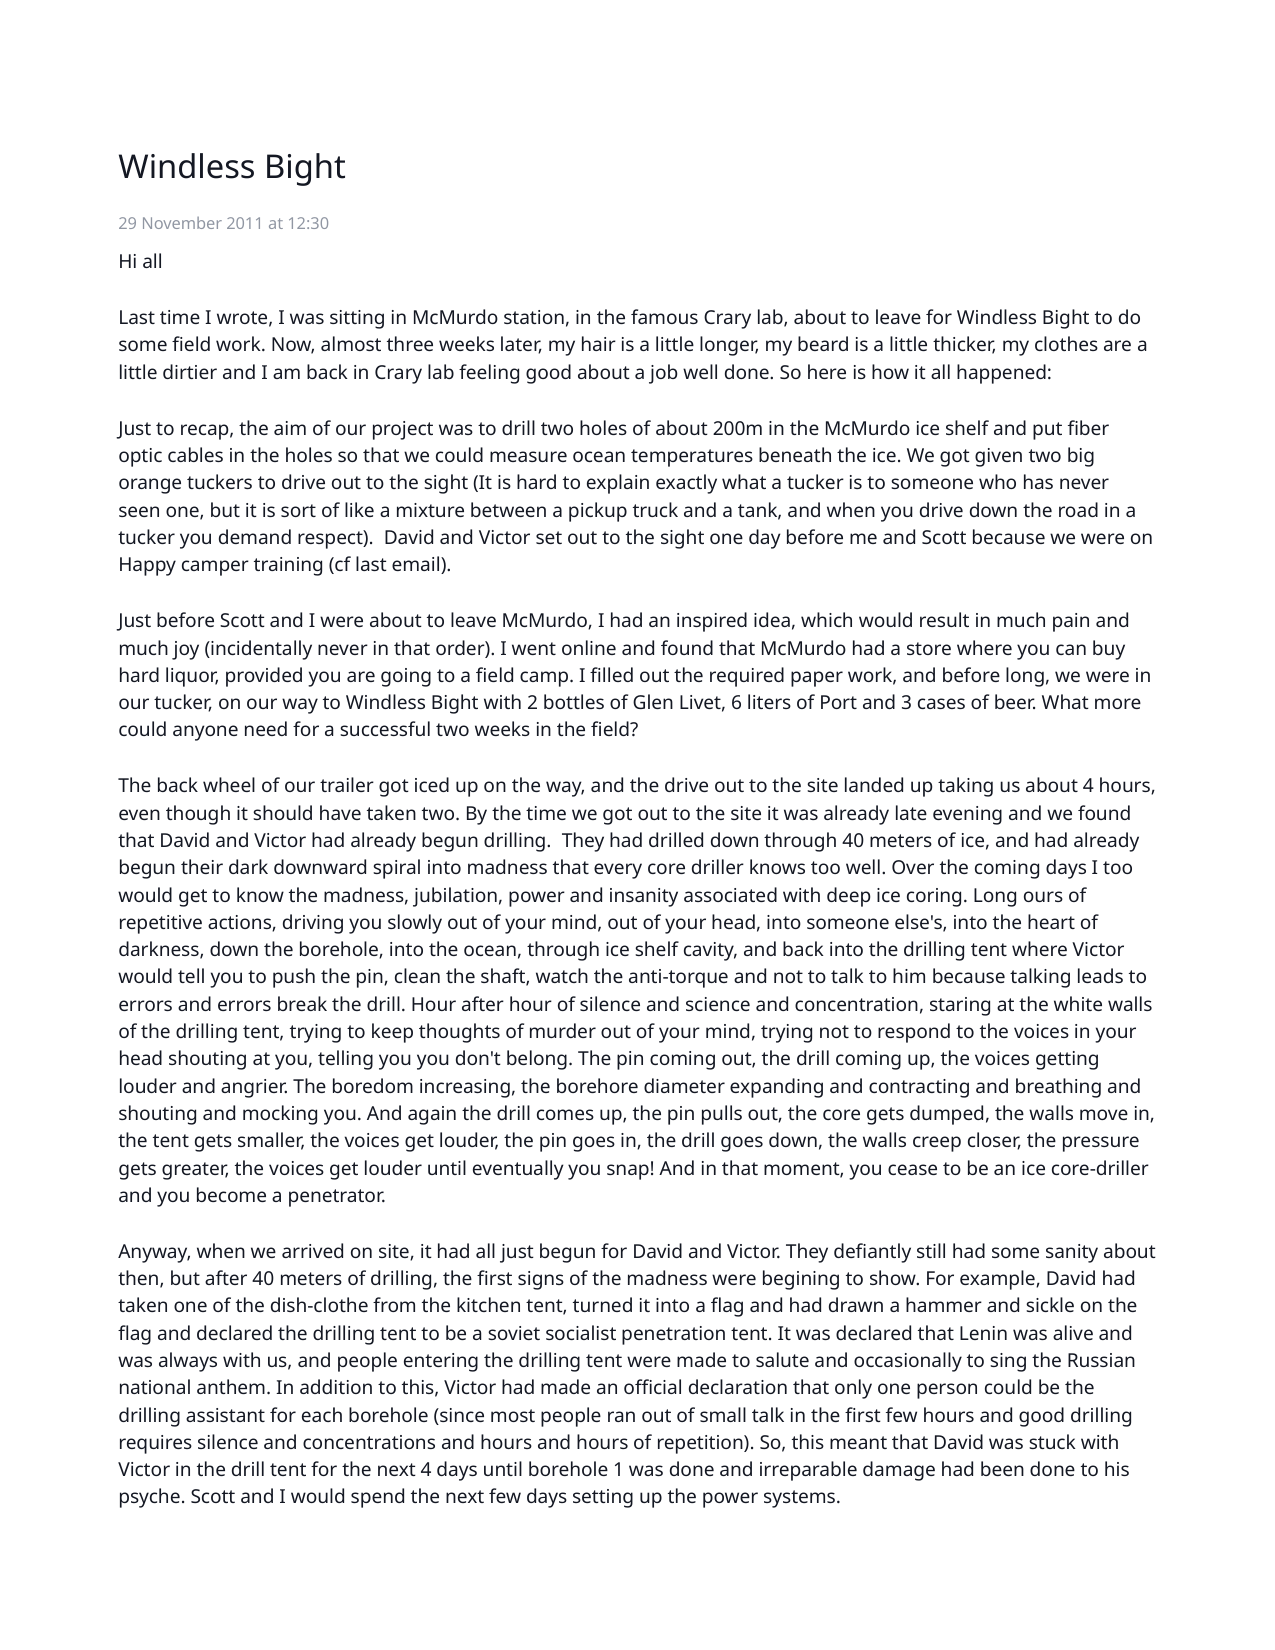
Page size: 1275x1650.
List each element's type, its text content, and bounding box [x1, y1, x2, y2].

text Just to recap, the aim of our project was to drill two holes of about 200m in the McMurdo ice shelf and put fiber optic cables in the holes so that we could measure ocean temperatures beneath the ice. We got given two big orange tuckers to drive out to the sight (It is hard to explain exactly what a tucker is to someone who has never seen one, but it is sort of like a mixture between a pickup truck and a tank, and when you drive down the road in a tucker you demand respect). David and Victor set out to the sight one day before me and Scott because we were on Happy camper training (cf last email). [118, 413, 1157, 577]
text Anyway, when we arrived on site, it had all just begun for David and Victor. They defiantly still had some sanity about then, but after 40 meters of drilling, the first signs of the madness were begining to show. For example, David had taken one of the dish-clothe from the kitchen tent, turned it into a flag and had drawn a hammer and sickle on the flag and declared the drilling tent to be a soviet socialist penetration tent. It was declared that Lenin was alive and was always with us, and people entering the drilling tent were made to salute and occasionally to sing the Russian national anthem. In addition to this, Victor had made an official declaration that only one person could be the drilling assistant for each borehole (since most people ran out of small talk in the first few hours and good drilling requires silence and concentrations and hours and hours of repetition). So, this meant that David was stuck with Victor in the drill tent for the next 4 days until borehole 1 was done and irreparable damage had been done to his psyche. Scott and I would spend the next few days setting up the power systems. [118, 1237, 1157, 1509]
text Hi all [118, 247, 1157, 274]
subtitle Windless Bight [118, 143, 1157, 188]
text Just before Scott and I were about to leave McMurdo, I had an inspired idea, which would result in much pain and much joy (incidentally never in that order). I went online and found that McMurdo had a store where you can buy hard liquor, provided you are going to a field camp. I filled out the required paper work, and before long, we were in our tucker, on our way to Windless Bight with 2 bottles of Glen Livet, 6 liters of Port and 3 cases of beer. What more could anyone need for a successful two weeks in the field? [118, 606, 1157, 742]
text Last time I wrote, I was sitting in McMurdo station, in the famous Crary lab, about to leave for Windless Bight to do some field work. Now, almost three weeks later, my hair is a little longer, my beard is a little thicker, my clothes are a little dirtier and I am back in Crary lab feeling good about a job well done. So here is how it all happened: [118, 303, 1157, 385]
text 29 November 2011 at 12:30 [118, 207, 1157, 234]
text The back wheel of our trailer got iced up on the way, and the drive out to the site landed up taking us about 4 hours, even though it should have taken two. By the time we got out to the site it was already late evening and we found that David and Victor had already begun drilling. They had drilled down through 40 meters of ice, and had already begun their dark downward spiral into madness that every core driller knows too well. Over the coming days I too would get to know the madness, jubilation, power and insanity associated with deep ice coring. Long ours of repetitive actions, driving you slowly out of your mind, out of your head, into someone else's, into the heart of darkness, down the borehole, into the ocean, through ice shelf cavity, and back into the drilling tent where Victor would tell you to push the pin, clean the shaft, watch the anti-torque and not to talk to him because talking leads to errors and errors break the drill. Hour after hour of silence and science and concentration, staring at the white walls of the drilling tent, trying to keep thoughts of murder out of your mind, trying not to respond to the voices in your head shouting at you, telling you you don't belong. The pin coming out, the drill coming up, the voices getting louder and angrier. The boredom increasing, the borehore diameter expanding and contracting and breathing and shouting and mocking you. And again the drill comes up, the pin pulls out, the core gets dumped, the walls move in, the tent gets smaller, the voices get louder, the pin goes in, the drill goes down, the walls creep closer, the pressure gets greater, the voices get louder until eventually you snap! And in that moment, you cease to be an ice core-driller and you become a penetrator. [118, 771, 1157, 1208]
